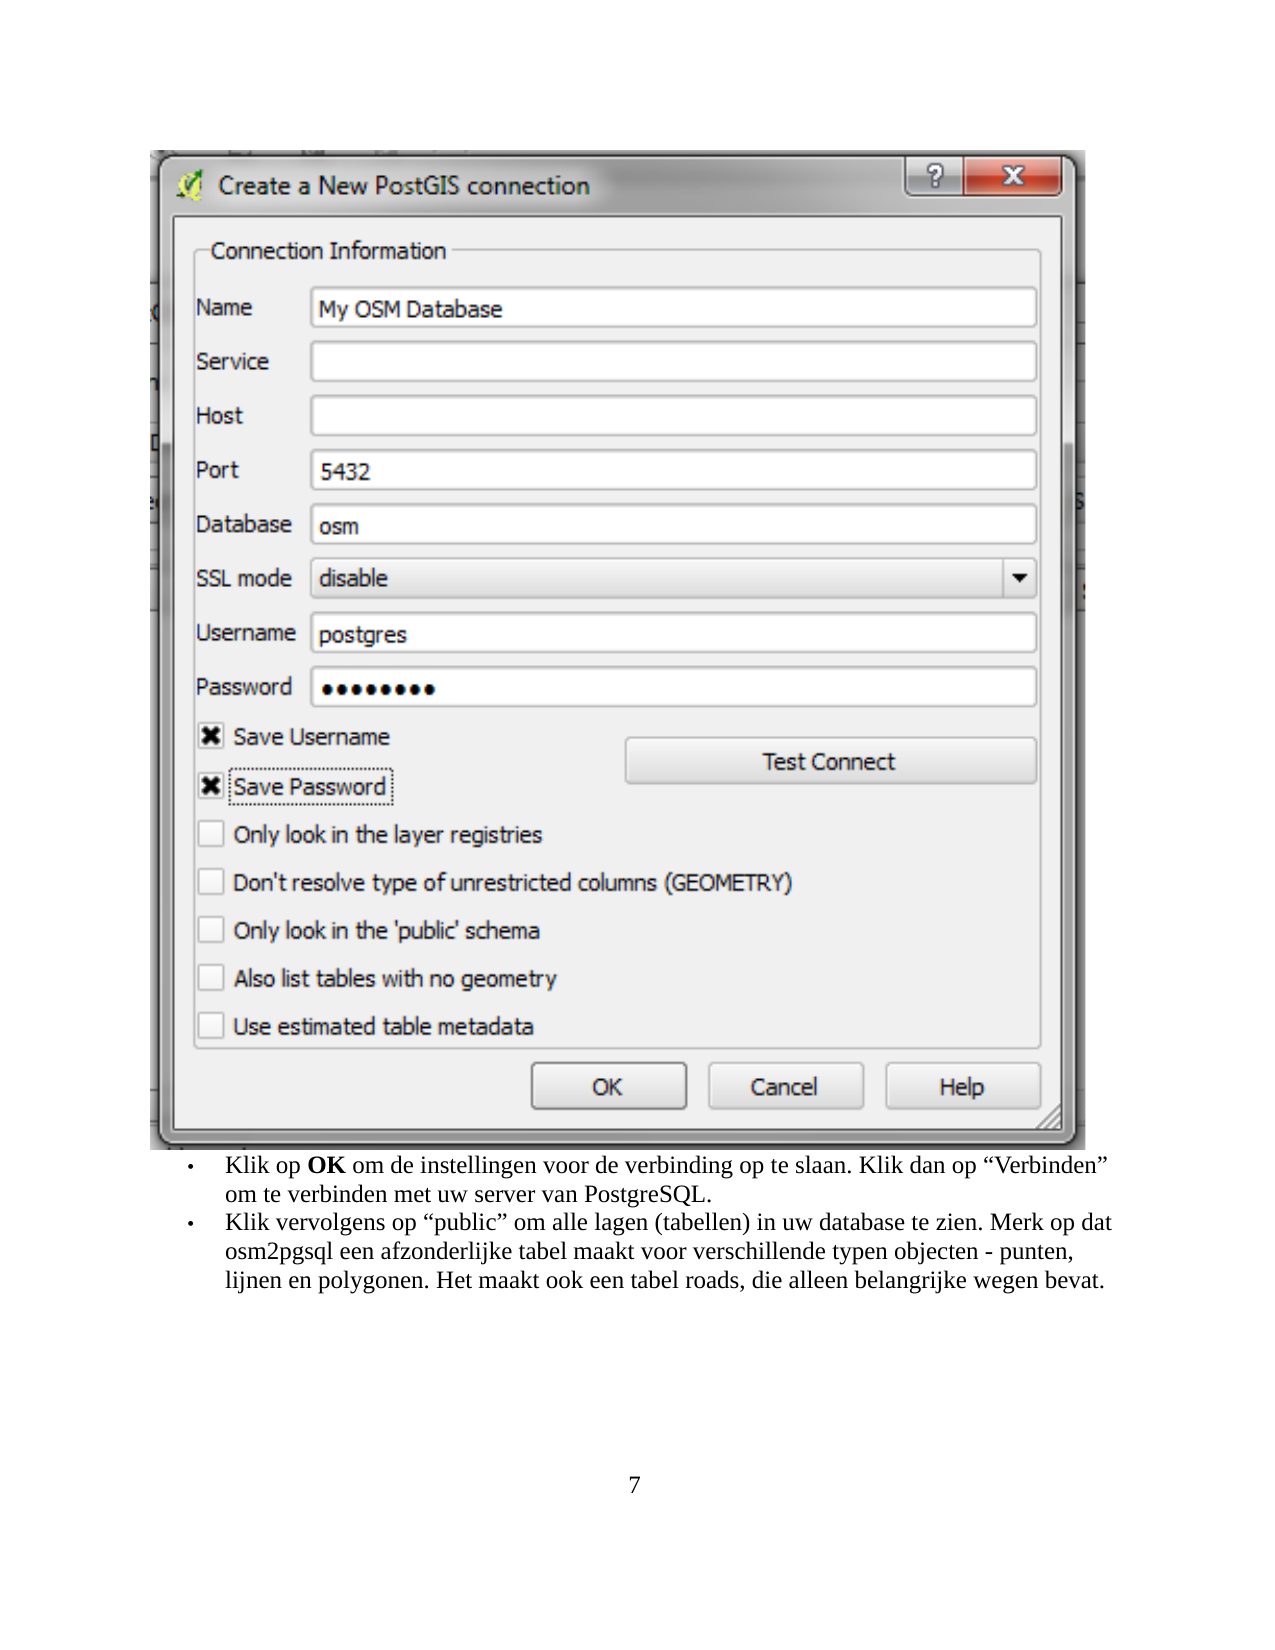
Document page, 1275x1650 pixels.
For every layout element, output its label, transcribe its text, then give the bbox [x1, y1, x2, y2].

list Klik op OK om de instellingen voor de verbinding op te slaan. Klik dan op “Verbinden” om te verbinden met uw server van PostgreSQL. [187, 1150, 1125, 1207]
picture [150, 150, 1086, 1150]
list Klik vervolgens op “public” om alle lagen (tabellen) in uw database te zien. Merk op dat osm2pgsql een afzonderlijke tabel maakt voor verschillende typen objecten - punten, lijnen en polygonen. Het maakt ook een tabel roads, die alleen belangrijke wegen bevat. [187, 1207, 1125, 1294]
